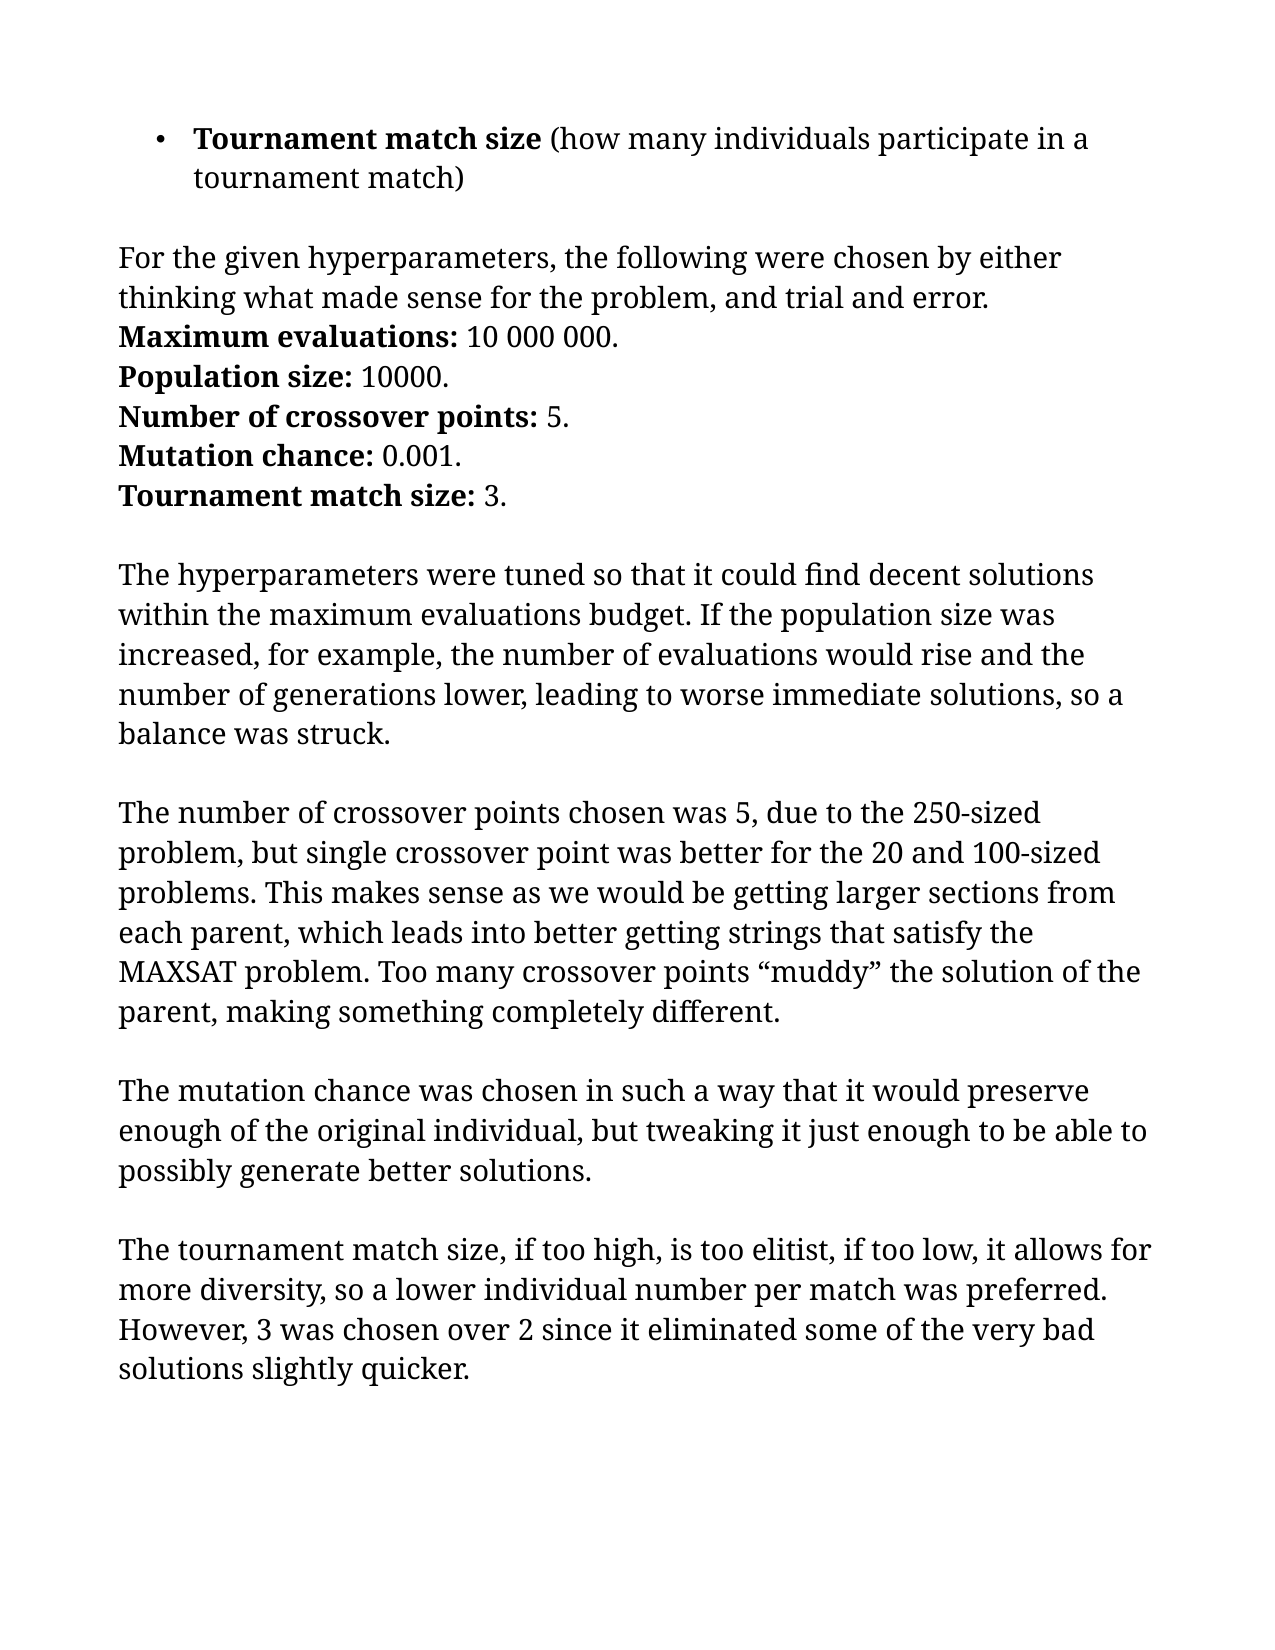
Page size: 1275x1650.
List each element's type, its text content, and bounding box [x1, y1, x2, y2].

text The mutation chance was chosen in such a way that it would preserve enough of the original individual, but tweaking it just enough to be able to possibly generate better solutions. [118, 1071, 1157, 1190]
text Population size: 10000. [118, 356, 1157, 396]
text The number of crossover points chosen was 5, due to the 250-sized problem, but single crossover point was better for the 20 and 100-sized problems. This makes sense as we would be getting larger sections from each parent, which leads into better getting strings that satisfy the MAXSAT problem. Too many crossover points “muddy” the solution of the parent, making something completely different. [118, 793, 1157, 1031]
text The tournament match size, if too high, is too elitist, if too low, it allows for more diversity, so a lower individual number per match was preferred. However, 3 was chosen over 2 since it eliminated some of the very bad solutions slightly quicker. [118, 1229, 1157, 1388]
text Maximum evaluations: 10 000 000. [118, 317, 1157, 356]
text For the given hyperparameters, the following were chosen by either thinking what made sense for the problem, and trial and error. [118, 237, 1157, 317]
text The hyperparameters were tuned so that it could find decent solutions within the maximum evaluations budget. If the population size was increased, for example, the number of evaluations would rise and the number of generations lower, leading to worse immediate solutions, so a balance was struck. [118, 555, 1157, 753]
text Tournament match size: 3. [118, 475, 1157, 515]
list Tournament match size (how many individuals participate in a tournament match) [156, 118, 1157, 197]
text Mutation chance: 0.001. [118, 436, 1157, 475]
text Number of crossover points: 5. [118, 396, 1157, 436]
